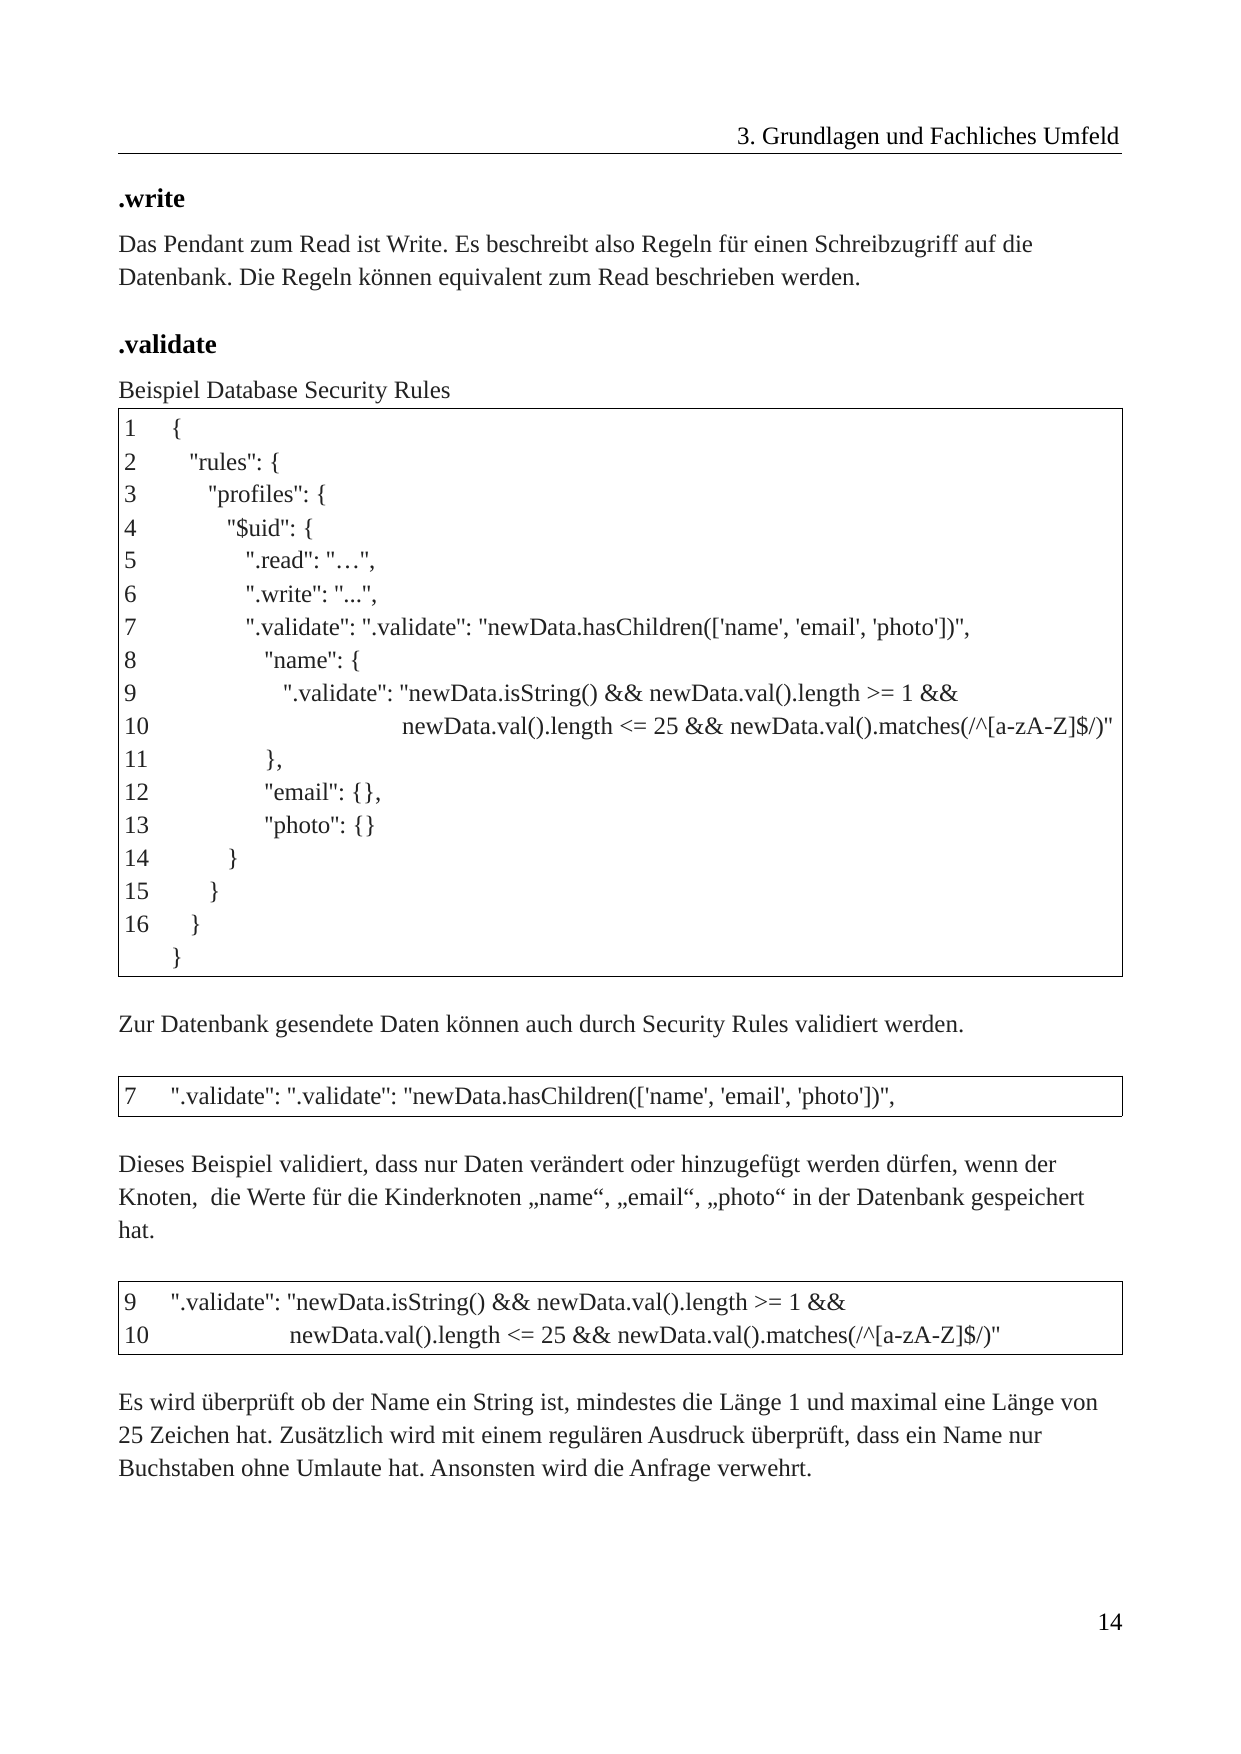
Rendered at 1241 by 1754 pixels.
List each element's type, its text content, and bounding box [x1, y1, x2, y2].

text Es wird überprüft ob der Name ein String ist, mindestes die Länge 1 und maximal eine Länge von 25 Zeichen hat. Zusätzlich wird mit einem regulären Ausdruck überprüft, dass ein Name nur Buchstaben ohne Umlaute hat. Ansonsten wird die Anfrage verwehrt. [118, 1387, 1122, 1482]
text Zur Datenbank gesendete Daten können auch durch Security Rules validiert werden. [118, 1009, 1122, 1038]
table_header 1 2 3 4 5 6 7 8 9 10 11 12 13 14 15 16 [119, 409, 165, 976]
text .validate [118, 328, 1122, 359]
table_header 9 10 [119, 1282, 165, 1354]
table_header ''.validate'': ''.validate'': ''newData.hasChildren(['name', 'email', 'photo'])'', [165, 1077, 1122, 1116]
table_header ''.validate'': ''newData.isString() && newData.val().length >= 1 && newData.val().length <= 25 && newData.val().matches(/^[a-zA-Z]$/)'' [165, 1282, 1122, 1354]
text Das Pendant zum Read ist Write. Es beschreibt also Regeln für einen Schreibzugriff auf die Datenbank. Die Regeln können equivalent zum Read beschrieben werden. [118, 229, 1122, 291]
table_header 7 [119, 1077, 165, 1116]
text Beispiel Database Security Rules [118, 375, 1122, 403]
table_header { ''rules'': { ''profiles'': { ''$uid'': { ''.read'': ''…'', ''.write'': ''...'', ''.validate'': ''.validate'': ''newData.hasChildren(['name', 'email', 'photo'])'', ''name'': { ''.validate'': ''newData.isString() && newData.val().length >= 1 && newData.val().length <= 25 && newData.val().matches(/^[a-zA-Z]$/)'' }, ''email'': {}, ''photo'': {} } } } } [165, 409, 1122, 976]
text Dieses Beispiel validiert, dass nur Daten verändert oder hinzugefügt werden dürfen, wenn der Knoten, die Werte für die Kinderknoten „name“, „email“, „photo“ in der Datenbank gespeichert hat. [118, 1149, 1122, 1244]
text .write [118, 182, 1122, 213]
